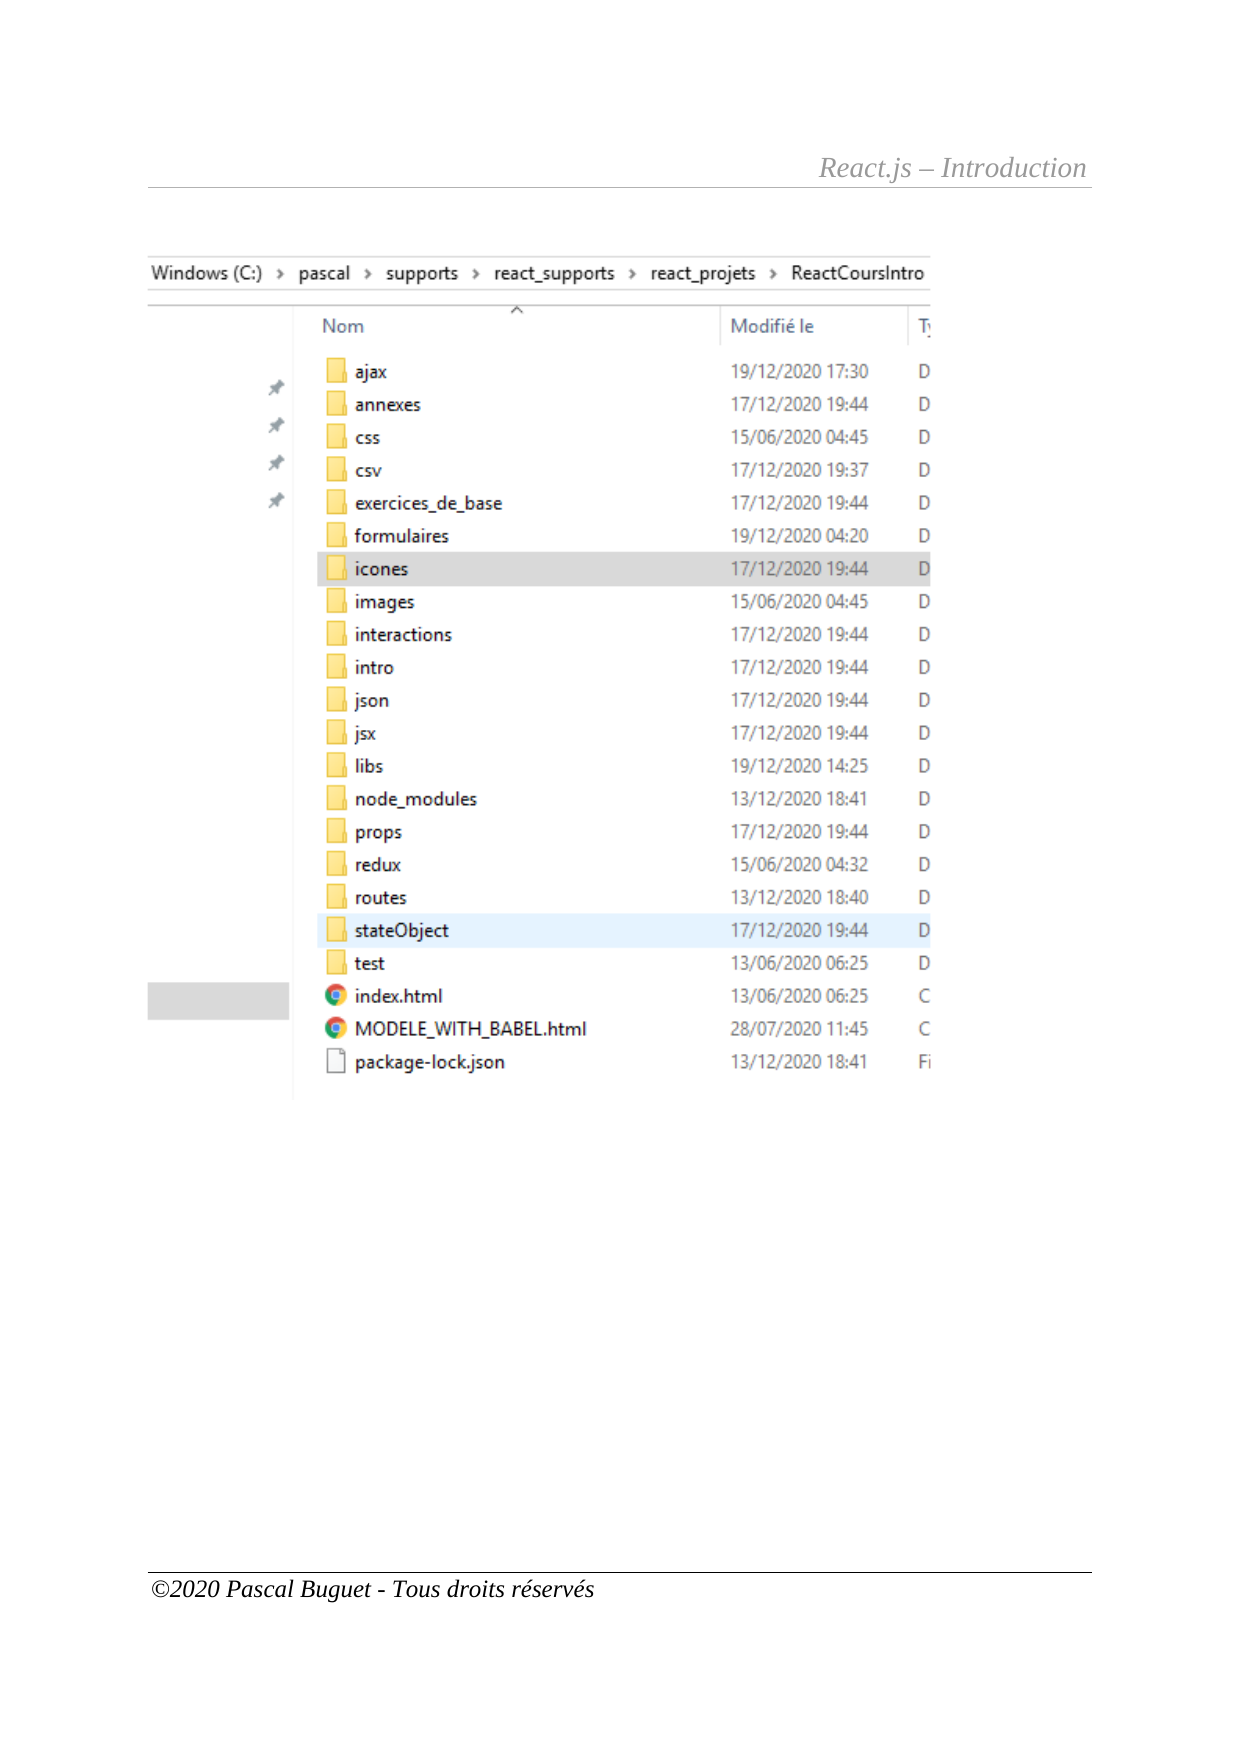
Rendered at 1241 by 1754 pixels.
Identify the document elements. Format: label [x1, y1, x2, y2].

picture [147, 250, 931, 1100]
